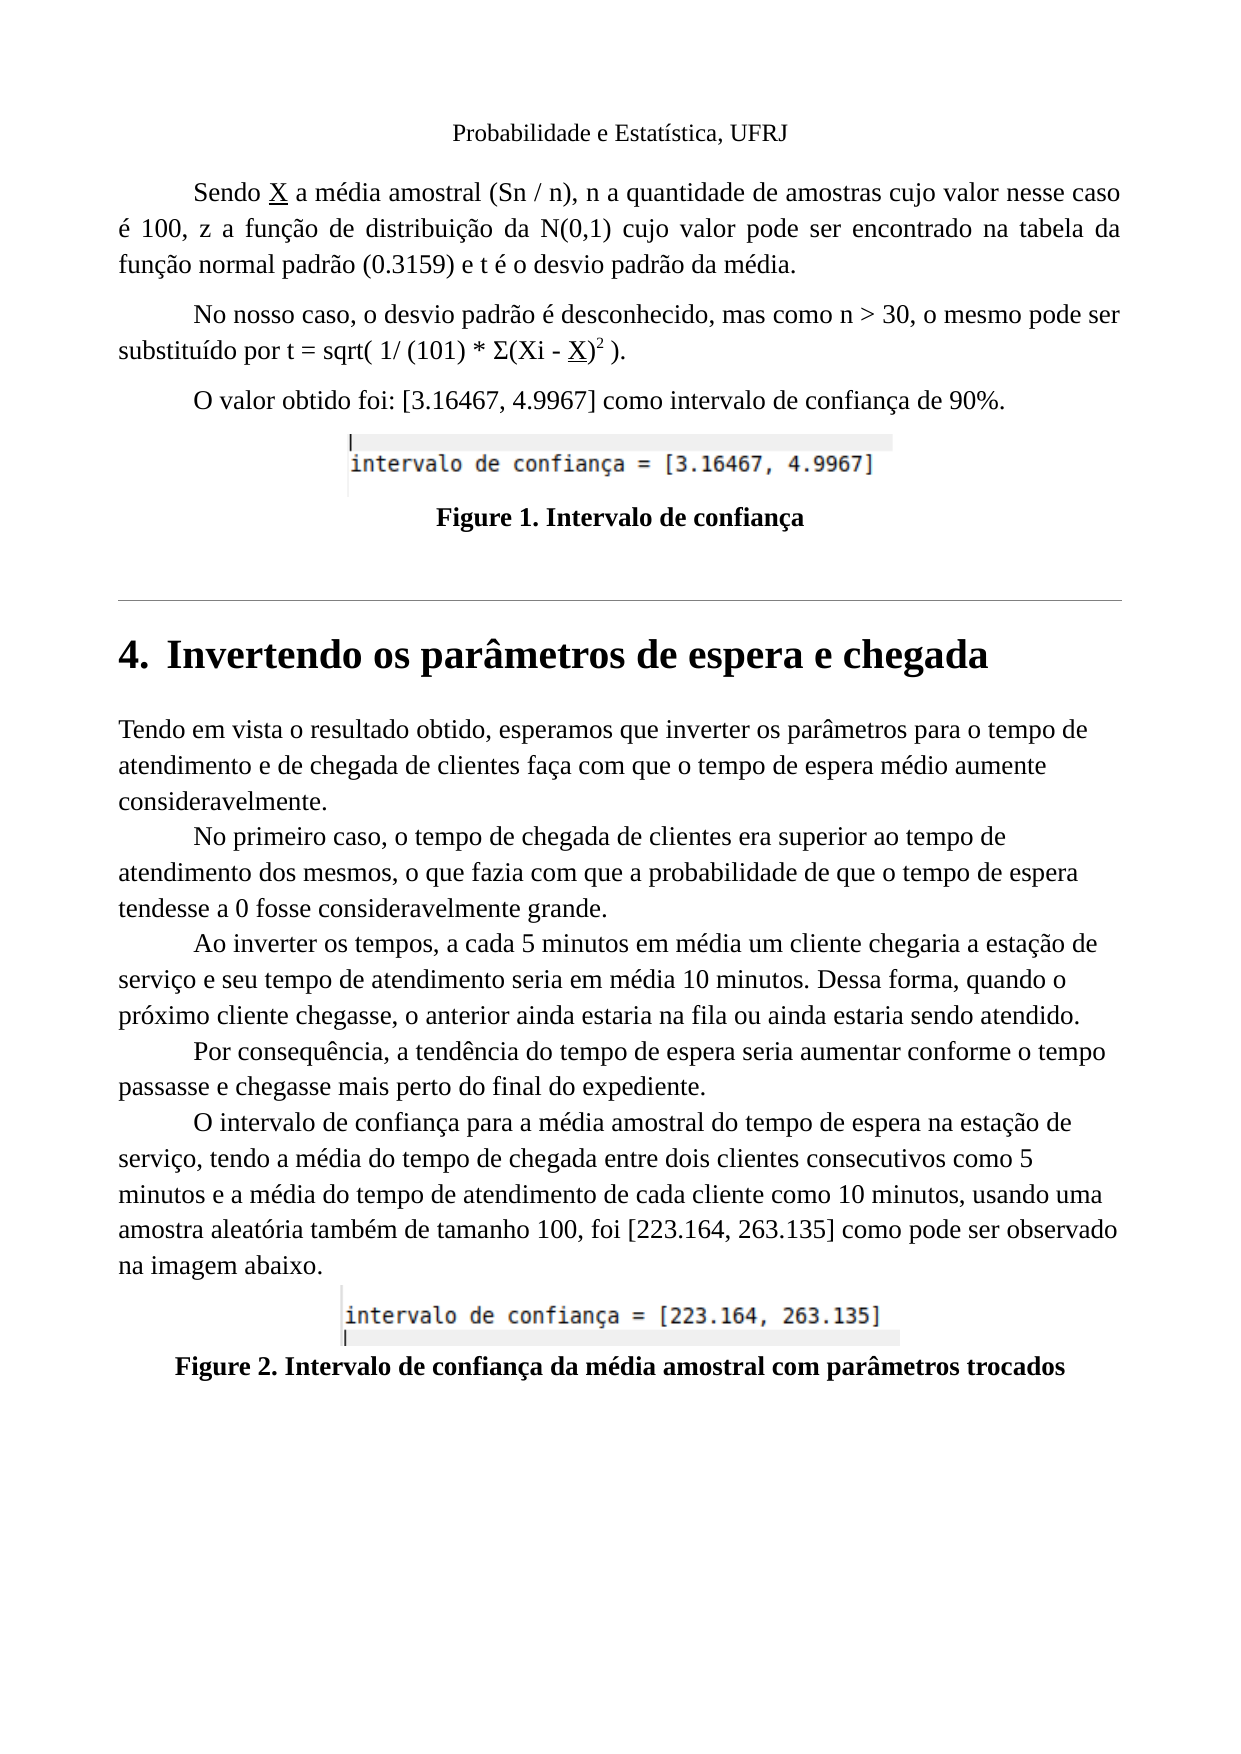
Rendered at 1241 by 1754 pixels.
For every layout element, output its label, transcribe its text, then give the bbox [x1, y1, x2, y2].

list Invertendo os parâmetros de espera e chegada [118, 629, 1122, 677]
text Sendo X a média amostral (Sn / n), n a quantidade de amostras cujo valor nesse caso é 100, z a função de distribuição da N(0,1) cujo valor pode ser encontrado na tabela da função normal padrão (0.3159) e t é o desvio padrão da média. [118, 176, 1122, 279]
picture [347, 434, 893, 497]
text O intervalo de confiança para a média amostral do tempo de espera na estação de serviço, tendo a média do tempo de chegada entre dois clientes consecutivos como 5 minutos e a média do tempo de atendimento de cada cliente como 10 minutos, usando uma amostra aleatória também de tamanho 100, foi [223.164, 263.135] como pode ser observado na imagem abaixo. [118, 1106, 1122, 1280]
text No primeiro caso, o tempo de chegada de clientes era superior ao tempo de atendimento dos mesmos, o que fazia com que a probabilidade de que o tempo de espera tendesse a 0 fosse consideravelmente grande. [118, 820, 1122, 923]
text O valor obtido foi: [3.16467, 4.9967] como intervalo de confiança de 90%. [118, 384, 1122, 415]
text No nosso caso, o desvio padrão é desconhecido, mas como n > 30, o mesmo pode ser substituído por t = sqrt( 1/ (101) * Σ(Xi - X)2 ). [118, 298, 1122, 365]
text Por consequência, a tendência do tempo de espera seria aumentar conforme o tempo passasse e chegasse mais perto do final do expediente. [118, 1035, 1122, 1102]
text Ao inverter os tempos, a cada 5 minutos em média um cliente chegaria a estação de serviço e seu tempo de atendimento seria em média 10 minutos. Dessa forma, quando o próximo cliente chegasse, o anterior ainda estaria na fila ou ainda estaria sendo atendido. [118, 928, 1122, 1030]
text Figure 2. Intervalo de confiança da média amostral com parâmetros trocados [118, 1285, 1122, 1382]
text Figure 1. Intervalo de confiança [118, 434, 1122, 533]
text Tendo em vista o resultado obtido, esperamos que inverter os parâmetros para o tempo de atendimento e de chegada de clientes faça com que o tempo de espera médio aumente consideravelmente. [118, 713, 1122, 816]
picture [340, 1285, 900, 1346]
